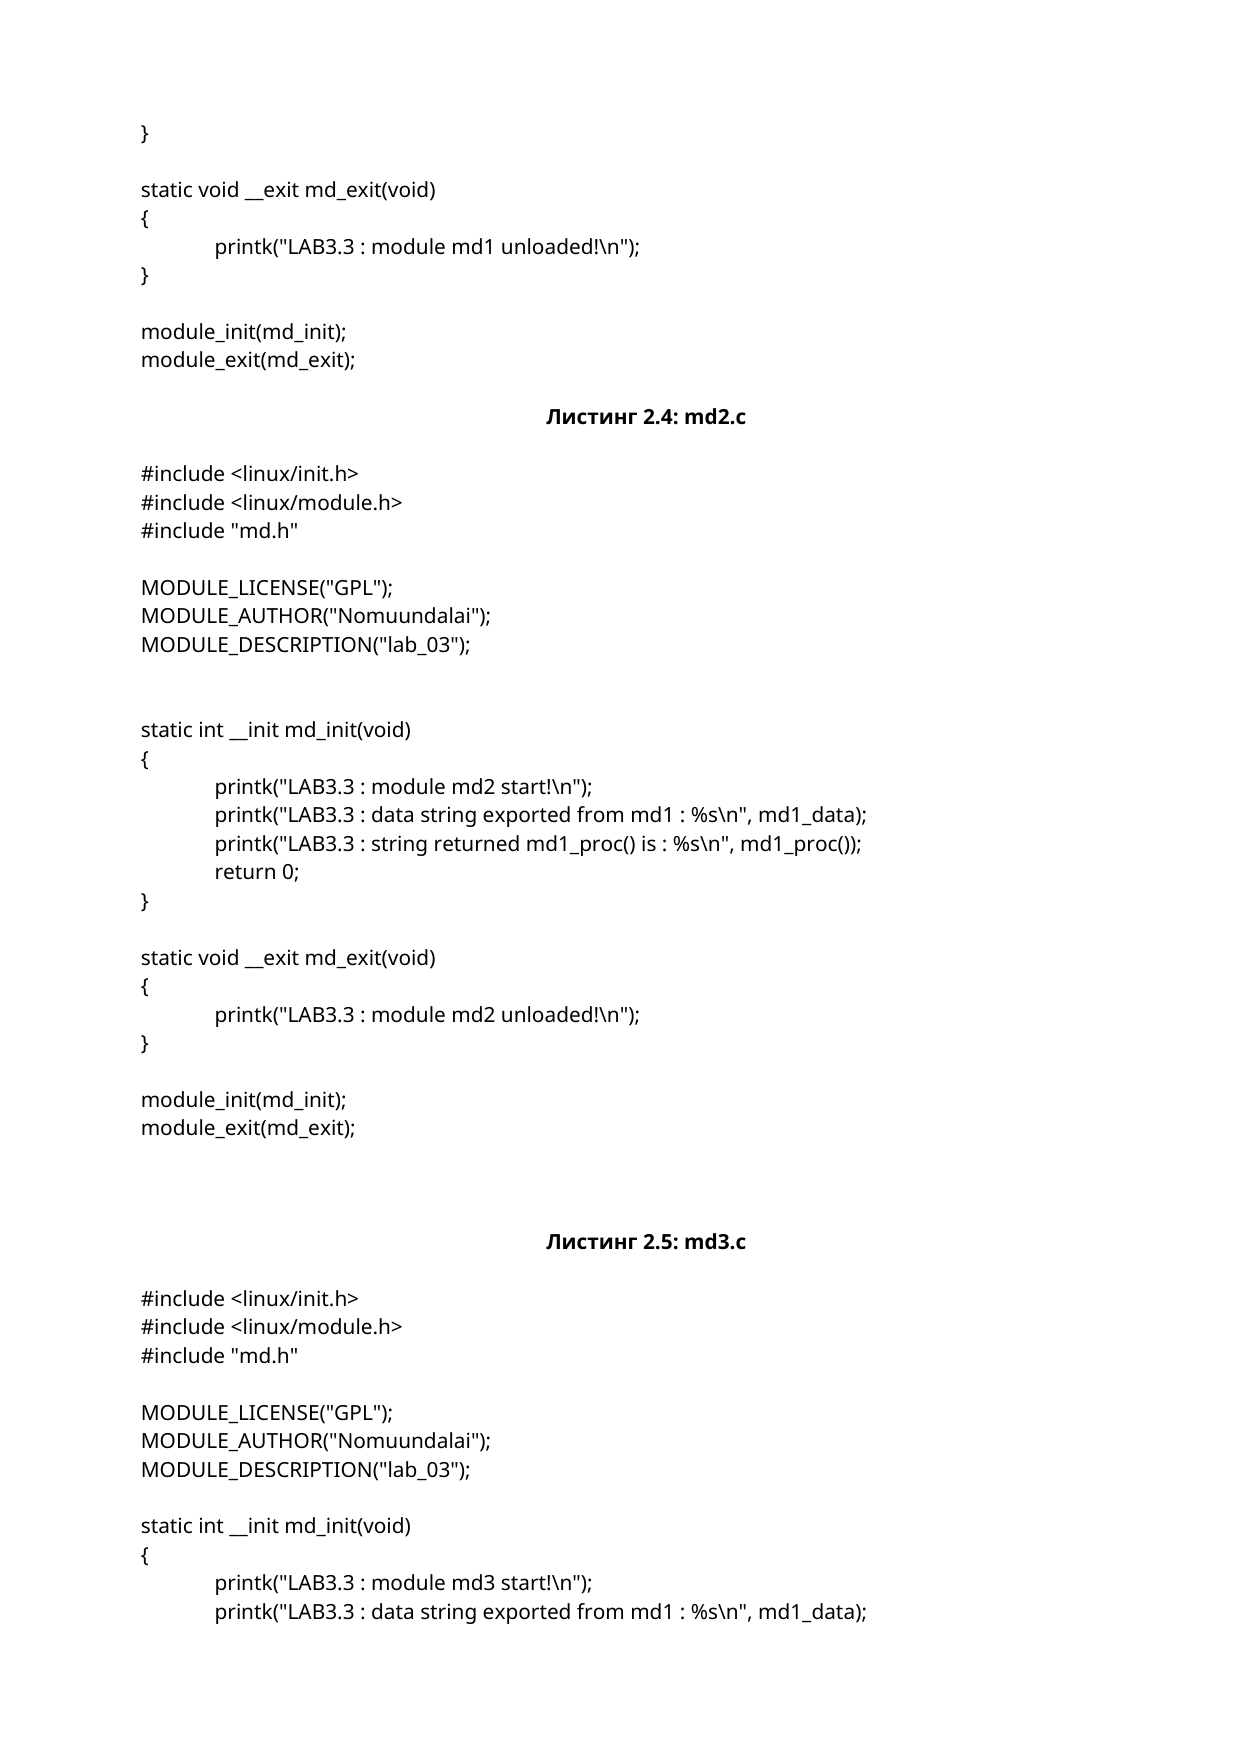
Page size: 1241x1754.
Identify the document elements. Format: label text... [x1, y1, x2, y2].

text module_exit(md_exit); [141, 346, 1152, 374]
text Листинг 2.4: md2.c [141, 402, 1152, 431]
text printk("LAB3.3 : module md2 start!\n"); [141, 772, 1152, 801]
text } [141, 260, 1152, 289]
text static void __exit md_exit(void) [141, 943, 1152, 971]
text MODULE_AUTHOR("Nomuundalai"); [141, 602, 1152, 630]
text MODULE_DESCRIPTION("lab_03"); [141, 630, 1152, 658]
text printk("LAB3.3 : module md3 start!\n"); [141, 1568, 1152, 1597]
text { [141, 971, 1152, 1000]
text static int __init md_init(void) [141, 715, 1152, 744]
text #include <linux/init.h> [141, 1284, 1152, 1312]
text { [141, 1540, 1152, 1568]
text printk("LAB3.3 : string returned md1_proc() is : %s\n", md1_proc()); [141, 829, 1152, 857]
text static int __init md_init(void) [141, 1512, 1152, 1540]
text #include "md.h" [141, 1341, 1152, 1369]
text printk("LAB3.3 : data string exported from md1 : %s\n", md1_data); [141, 801, 1152, 829]
text #include <linux/module.h> [141, 1312, 1152, 1341]
text { [141, 744, 1152, 772]
text MODULE_LICENSE("GPL"); [141, 1398, 1152, 1426]
text MODULE_DESCRIPTION("lab_03"); [141, 1455, 1152, 1483]
text MODULE_LICENSE("GPL"); [141, 573, 1152, 602]
text printk("LAB3.3 : module md1 unloaded!\n"); [141, 232, 1152, 260]
text MODULE_AUTHOR("Nomuundalai"); [141, 1426, 1152, 1455]
text return 0; [141, 857, 1152, 886]
text #include <linux/module.h> [141, 488, 1152, 516]
text printk("LAB3.3 : module md2 unloaded!\n"); [141, 1000, 1152, 1028]
text #include "md.h" [141, 516, 1152, 545]
text #include <linux/init.h> [141, 459, 1152, 488]
text module_init(md_init); [141, 1085, 1152, 1113]
text static void __exit md_exit(void) [141, 175, 1152, 203]
text } [141, 118, 1152, 147]
text } [141, 886, 1152, 914]
text printk("LAB3.3 : data string exported from md1 : %s\n", md1_data); [141, 1597, 1152, 1625]
text { [141, 203, 1152, 232]
text Листинг 2.5: md3.c [141, 1227, 1152, 1256]
text module_init(md_init); [141, 317, 1152, 346]
text } [141, 1028, 1152, 1057]
text module_exit(md_exit); [141, 1113, 1152, 1142]
